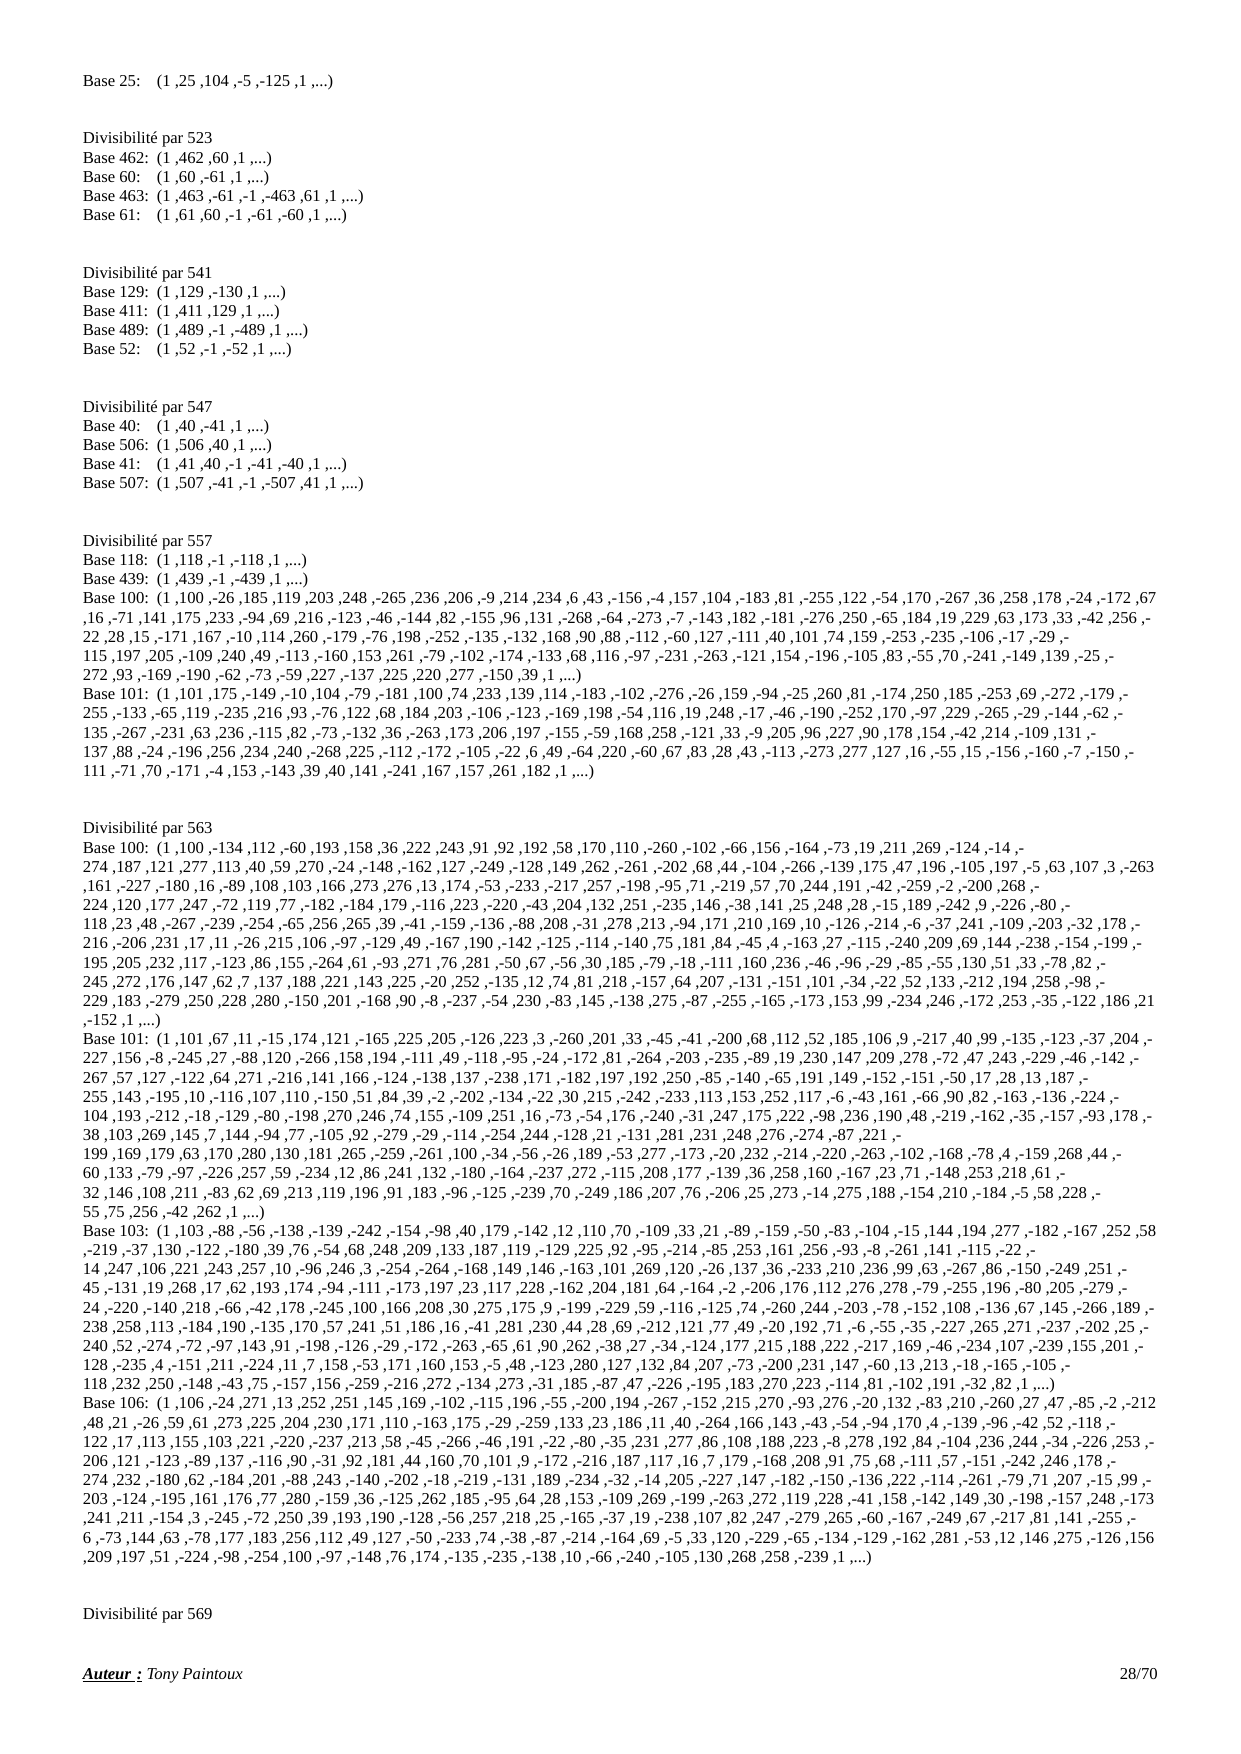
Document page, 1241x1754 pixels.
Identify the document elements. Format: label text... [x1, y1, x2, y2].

text Base 463: (1 ,463 ,-61 ,-1 ,-463 ,61 ,1 ,...) [83, 186, 1157, 205]
text Divisibilité par 541 [83, 262, 1157, 282]
text Base 52: (1 ,52 ,-1 ,-52 ,1 ,...) [83, 339, 1157, 358]
text Base 129: (1 ,129 ,-130 ,1 ,...) [83, 282, 1157, 301]
text Base 41: (1 ,41 ,40 ,-1 ,-41 ,-40 ,1 ,...) [83, 454, 1157, 473]
text Divisibilité par 523 [83, 128, 1157, 147]
text Base 100: (1 ,100 ,-26 ,185 ,119 ,203 ,248 ,-265 ,236 ,206 ,-9 ,214 ,234 ,6 ,43 ,-156 ,-4 ,157 ,104 ,-183 ,81 ,-255 ,122 ,-54 ,170 ,-267 ,36 ,258 ,178 ,-24 ,-172 ,67 ,16 ,-71 ,141 ,175 ,233 ,-94 ,69 ,216 ,-123 ,-46 ,-144 ,82 ,-155 ,96 ,131 ,-268 ,-64 ,-273 ,-7 ,-143 ,182 ,-181 ,-276 ,250 ,-65 ,184 ,19 ,229 ,63 ,173 ,33 ,-42 ,256 ,-22 ,28 ,15 ,-171 ,167 ,-10 ,114 ,260 ,-179 ,-76 ,198 ,-252 ,-135 ,-132 ,168 ,90 ,88 ,-112 ,-60 ,127 ,-111 ,40 ,101 ,74 ,159 ,-253 ,-235 ,-106 ,-17 ,-29 ,-115 ,197 ,205 ,-109 ,240 ,49 ,-113 ,-160 ,153 ,261 ,-79 ,-102 ,-174 ,-133 ,68 ,116 ,-97 ,-231 ,-263 ,-121 ,154 ,-196 ,-105 ,83 ,-55 ,70 ,-241 ,-149 ,139 ,-25 ,-272 ,93 ,-169 ,-190 ,-62 ,-73 ,-59 ,227 ,-137 ,225 ,220 ,277 ,-150 ,39 ,1 ,...) [83, 588, 1157, 684]
text Base 118: (1 ,118 ,-1 ,-118 ,1 ,...) [83, 550, 1157, 569]
text Base 25: (1 ,25 ,104 ,-5 ,-125 ,1 ,...) [83, 71, 1157, 90]
text Base 61: (1 ,61 ,60 ,-1 ,-61 ,-60 ,1 ,...) [83, 205, 1157, 224]
text Base 489: (1 ,489 ,-1 ,-489 ,1 ,...) [83, 320, 1157, 339]
text Base 101: (1 ,101 ,67 ,11 ,-15 ,174 ,121 ,-165 ,225 ,205 ,-126 ,223 ,3 ,-260 ,201 ,33 ,-45 ,-41 ,-200 ,68 ,112 ,52 ,185 ,106 ,9 ,-217 ,40 ,99 ,-135 ,-123 ,-37 ,204 ,-227 ,156 ,-8 ,-245 ,27 ,-88 ,120 ,-266 ,158 ,194 ,-111 ,49 ,-118 ,-95 ,-24 ,-172 ,81 ,-264 ,-203 ,-235 ,-89 ,19 ,230 ,147 ,209 ,278 ,-72 ,47 ,243 ,-229 ,-46 ,-142 ,-267 ,57 ,127 ,-122 ,64 ,271 ,-216 ,141 ,166 ,-124 ,-138 ,137 ,-238 ,171 ,-182 ,197 ,192 ,250 ,-85 ,-140 ,-65 ,191 ,149 ,-152 ,-151 ,-50 ,17 ,28 ,13 ,187 ,-255 ,143 ,-195 ,10 ,-116 ,107 ,110 ,-150 ,51 ,84 ,39 ,-2 ,-202 ,-134 ,-22 ,30 ,215 ,-242 ,-233 ,113 ,153 ,252 ,117 ,-6 ,-43 ,161 ,-66 ,90 ,82 ,-163 ,-136 ,-224 ,-104 ,193 ,-212 ,-18 ,-129 ,-80 ,-198 ,270 ,246 ,74 ,155 ,-109 ,251 ,16 ,-73 ,-54 ,176 ,-240 ,-31 ,247 ,175 ,222 ,-98 ,236 ,190 ,48 ,-219 ,-162 ,-35 ,-157 ,-93 ,178 ,-38 ,103 ,269 ,145 ,7 ,144 ,-94 ,77 ,-105 ,92 ,-279 ,-29 ,-114 ,-254 ,244 ,-128 ,21 ,-131 ,281 ,231 ,248 ,276 ,-274 ,-87 ,221 ,-199 ,169 ,179 ,63 ,170 ,280 ,130 ,181 ,265 ,-259 ,-261 ,100 ,-34 ,-56 ,-26 ,189 ,-53 ,277 ,-173 ,-20 ,232 ,-214 ,-220 ,-263 ,-102 ,-168 ,-78 ,4 ,-159 ,268 ,44 ,-60 ,133 ,-79 ,-97 ,-226 ,257 ,59 ,-234 ,12 ,86 ,241 ,132 ,-180 ,-164 ,-237 ,272 ,-115 ,208 ,177 ,-139 ,36 ,258 ,160 ,-167 ,23 ,71 ,-148 ,253 ,218 ,61 ,-32 ,146 ,108 ,211 ,-83 ,62 ,69 ,213 ,119 ,196 ,91 ,183 ,-96 ,-125 ,-239 ,70 ,-249 ,186 ,207 ,76 ,-206 ,25 ,273 ,-14 ,275 ,188 ,-154 ,210 ,-184 ,-5 ,58 ,228 ,-55 ,75 ,256 ,-42 ,262 ,1 ,...) [83, 1029, 1157, 1221]
text Divisibilité par 557 [83, 531, 1157, 550]
text Base 106: (1 ,106 ,-24 ,271 ,13 ,252 ,251 ,145 ,169 ,-102 ,-115 ,196 ,-55 ,-200 ,194 ,-267 ,-152 ,215 ,270 ,-93 ,276 ,-20 ,132 ,-83 ,210 ,-260 ,27 ,47 ,-85 ,-2 ,-212 ,48 ,21 ,-26 ,59 ,61 ,273 ,225 ,204 ,230 ,171 ,110 ,-163 ,175 ,-29 ,-259 ,133 ,23 ,186 ,11 ,40 ,-264 ,166 ,143 ,-43 ,-54 ,-94 ,170 ,4 ,-139 ,-96 ,-42 ,52 ,-118 ,-122 ,17 ,113 ,155 ,103 ,221 ,-220 ,-237 ,213 ,58 ,-45 ,-266 ,-46 ,191 ,-22 ,-80 ,-35 ,231 ,277 ,86 ,108 ,188 ,223 ,-8 ,278 ,192 ,84 ,-104 ,236 ,244 ,-34 ,-226 ,253 ,-206 ,121 ,-123 ,-89 ,137 ,-116 ,90 ,-31 ,92 ,181 ,44 ,160 ,70 ,101 ,9 ,-172 ,-216 ,187 ,117 ,16 ,7 ,179 ,-168 ,208 ,91 ,75 ,68 ,-111 ,57 ,-151 ,-242 ,246 ,178 ,-274 ,232 ,-180 ,62 ,-184 ,201 ,-88 ,243 ,-140 ,-202 ,-18 ,-219 ,-131 ,189 ,-234 ,-32 ,-14 ,205 ,-227 ,147 ,-182 ,-150 ,-136 ,222 ,-114 ,-261 ,-79 ,71 ,207 ,-15 ,99 ,-203 ,-124 ,-195 ,161 ,176 ,77 ,280 ,-159 ,36 ,-125 ,262 ,185 ,-95 ,64 ,28 ,153 ,-109 ,269 ,-199 ,-263 ,272 ,119 ,228 ,-41 ,158 ,-142 ,149 ,30 ,-198 ,-157 ,248 ,-173 ,241 ,211 ,-154 ,3 ,-245 ,-72 ,250 ,39 ,193 ,190 ,-128 ,-56 ,257 ,218 ,25 ,-165 ,-37 ,19 ,-238 ,107 ,82 ,247 ,-279 ,265 ,-60 ,-167 ,-249 ,67 ,-217 ,81 ,141 ,-255 ,-6 ,-73 ,144 ,63 ,-78 ,177 ,183 ,256 ,112 ,49 ,127 ,-50 ,-233 ,74 ,-38 ,-87 ,-214 ,-164 ,69 ,-5 ,33 ,120 ,-229 ,-65 ,-134 ,-129 ,-162 ,281 ,-53 ,12 ,146 ,275 ,-126 ,156 ,209 ,197 ,51 ,-224 ,-98 ,-254 ,100 ,-97 ,-148 ,76 ,174 ,-135 ,-235 ,-138 ,10 ,-66 ,-240 ,-105 ,130 ,268 ,258 ,-239 ,1 ,...) [83, 1393, 1157, 1566]
text Base 40: (1 ,40 ,-41 ,1 ,...) [83, 416, 1157, 435]
text Base 462: (1 ,462 ,60 ,1 ,...) [83, 147, 1157, 167]
text Divisibilité par 569 [83, 1604, 1157, 1623]
text Base 507: (1 ,507 ,-41 ,-1 ,-507 ,41 ,1 ,...) [83, 473, 1157, 492]
text Divisibilité par 563 [83, 818, 1157, 837]
text Base 439: (1 ,439 ,-1 ,-439 ,1 ,...) [83, 569, 1157, 588]
text Base 103: (1 ,103 ,-88 ,-56 ,-138 ,-139 ,-242 ,-154 ,-98 ,40 ,179 ,-142 ,12 ,110 ,70 ,-109 ,33 ,21 ,-89 ,-159 ,-50 ,-83 ,-104 ,-15 ,144 ,194 ,277 ,-182 ,-167 ,252 ,58 ,-219 ,-37 ,130 ,-122 ,-180 ,39 ,76 ,-54 ,68 ,248 ,209 ,133 ,187 ,119 ,-129 ,225 ,92 ,-95 ,-214 ,-85 ,253 ,161 ,256 ,-93 ,-8 ,-261 ,141 ,-115 ,-22 ,-14 ,247 ,106 ,221 ,243 ,257 ,10 ,-96 ,246 ,3 ,-254 ,-264 ,-168 ,149 ,146 ,-163 ,101 ,269 ,120 ,-26 ,137 ,36 ,-233 ,210 ,236 ,99 ,63 ,-267 ,86 ,-150 ,-249 ,251 ,-45 ,-131 ,19 ,268 ,17 ,62 ,193 ,174 ,-94 ,-111 ,-173 ,197 ,23 ,117 ,228 ,-162 ,204 ,181 ,64 ,-164 ,-2 ,-206 ,176 ,112 ,276 ,278 ,-79 ,-255 ,196 ,-80 ,205 ,-279 ,-24 ,-220 ,-140 ,218 ,-66 ,-42 ,178 ,-245 ,100 ,166 ,208 ,30 ,275 ,175 ,9 ,-199 ,-229 ,59 ,-116 ,-125 ,74 ,-260 ,244 ,-203 ,-78 ,-152 ,108 ,-136 ,67 ,145 ,-266 ,189 ,-238 ,258 ,113 ,-184 ,190 ,-135 ,170 ,57 ,241 ,51 ,186 ,16 ,-41 ,281 ,230 ,44 ,28 ,69 ,-212 ,121 ,77 ,49 ,-20 ,192 ,71 ,-6 ,-55 ,-35 ,-227 ,265 ,271 ,-237 ,-202 ,25 ,-240 ,52 ,-274 ,-72 ,-97 ,143 ,91 ,-198 ,-126 ,-29 ,-172 ,-263 ,-65 ,61 ,90 ,262 ,-38 ,27 ,-34 ,-124 ,177 ,215 ,188 ,222 ,-217 ,169 ,-46 ,-234 ,107 ,-239 ,155 ,201 ,-128 ,-235 ,4 ,-151 ,211 ,-224 ,11 ,7 ,158 ,-53 ,171 ,160 ,153 ,-5 ,48 ,-123 ,280 ,127 ,132 ,84 ,207 ,-73 ,-200 ,231 ,147 ,-60 ,13 ,213 ,-18 ,-165 ,-105 ,-118 ,232 ,250 ,-148 ,-43 ,75 ,-157 ,156 ,-259 ,-216 ,272 ,-134 ,273 ,-31 ,185 ,-87 ,47 ,-226 ,-195 ,183 ,270 ,223 ,-114 ,81 ,-102 ,191 ,-32 ,82 ,1 ,...) [83, 1221, 1157, 1393]
text Base 411: (1 ,411 ,129 ,1 ,...) [83, 301, 1157, 320]
text Base 101: (1 ,101 ,175 ,-149 ,-10 ,104 ,-79 ,-181 ,100 ,74 ,233 ,139 ,114 ,-183 ,-102 ,-276 ,-26 ,159 ,-94 ,-25 ,260 ,81 ,-174 ,250 ,185 ,-253 ,69 ,-272 ,-179 ,-255 ,-133 ,-65 ,119 ,-235 ,216 ,93 ,-76 ,122 ,68 ,184 ,203 ,-106 ,-123 ,-169 ,198 ,-54 ,116 ,19 ,248 ,-17 ,-46 ,-190 ,-252 ,170 ,-97 ,229 ,-265 ,-29 ,-144 ,-62 ,-135 ,-267 ,-231 ,63 ,236 ,-115 ,82 ,-73 ,-132 ,36 ,-263 ,173 ,206 ,197 ,-155 ,-59 ,168 ,258 ,-121 ,33 ,-9 ,205 ,96 ,227 ,90 ,178 ,154 ,-42 ,214 ,-109 ,131 ,-137 ,88 ,-24 ,-196 ,256 ,234 ,240 ,-268 ,225 ,-112 ,-172 ,-105 ,-22 ,6 ,49 ,-64 ,220 ,-60 ,67 ,83 ,28 ,43 ,-113 ,-273 ,277 ,127 ,16 ,-55 ,15 ,-156 ,-160 ,-7 ,-150 ,-111 ,-71 ,70 ,-171 ,-4 ,153 ,-143 ,39 ,40 ,141 ,-241 ,167 ,157 ,261 ,182 ,1 ,...) [83, 684, 1157, 780]
text Divisibilité par 547 [83, 397, 1157, 416]
text Base 506: (1 ,506 ,40 ,1 ,...) [83, 435, 1157, 454]
text Base 60: (1 ,60 ,-61 ,1 ,...) [83, 167, 1157, 186]
text Base 100: (1 ,100 ,-134 ,112 ,-60 ,193 ,158 ,36 ,222 ,243 ,91 ,92 ,192 ,58 ,170 ,110 ,-260 ,-102 ,-66 ,156 ,-164 ,-73 ,19 ,211 ,269 ,-124 ,-14 ,-274 ,187 ,121 ,277 ,113 ,40 ,59 ,270 ,-24 ,-148 ,-162 ,127 ,-249 ,-128 ,149 ,262 ,-261 ,-202 ,68 ,44 ,-104 ,-266 ,-139 ,175 ,47 ,196 ,-105 ,197 ,-5 ,63 ,107 ,3 ,-263 ,161 ,-227 ,-180 ,16 ,-89 ,108 ,103 ,166 ,273 ,276 ,13 ,174 ,-53 ,-233 ,-217 ,257 ,-198 ,-95 ,71 ,-219 ,57 ,70 ,244 ,191 ,-42 ,-259 ,-2 ,-200 ,268 ,-224 ,120 ,177 ,247 ,-72 ,119 ,77 ,-182 ,-184 ,179 ,-116 ,223 ,-220 ,-43 ,204 ,132 ,251 ,-235 ,146 ,-38 ,141 ,25 ,248 ,28 ,-15 ,189 ,-242 ,9 ,-226 ,-80 ,-118 ,23 ,48 ,-267 ,-239 ,-254 ,-65 ,256 ,265 ,39 ,-41 ,-159 ,-136 ,-88 ,208 ,-31 ,278 ,213 ,-94 ,171 ,210 ,169 ,10 ,-126 ,-214 ,-6 ,-37 ,241 ,-109 ,-203 ,-32 ,178 ,-216 ,-206 ,231 ,17 ,11 ,-26 ,215 ,106 ,-97 ,-129 ,49 ,-167 ,190 ,-142 ,-125 ,-114 ,-140 ,75 ,181 ,84 ,-45 ,4 ,-163 ,27 ,-115 ,-240 ,209 ,69 ,144 ,-238 ,-154 ,-199 ,-195 ,205 ,232 ,117 ,-123 ,86 ,155 ,-264 ,61 ,-93 ,271 ,76 ,281 ,-50 ,67 ,-56 ,30 ,185 ,-79 ,-18 ,-111 ,160 ,236 ,-46 ,-96 ,-29 ,-85 ,-55 ,130 ,51 ,33 ,-78 ,82 ,-245 ,272 ,176 ,147 ,62 ,7 ,137 ,188 ,221 ,143 ,225 ,-20 ,252 ,-135 ,12 ,74 ,81 ,218 ,-157 ,64 ,207 ,-131 ,-151 ,101 ,-34 ,-22 ,52 ,133 ,-212 ,194 ,258 ,-98 ,-229 ,183 ,-279 ,250 ,228 ,280 ,-150 ,201 ,-168 ,90 ,-8 ,-237 ,-54 ,230 ,-83 ,145 ,-138 ,275 ,-87 ,-255 ,-165 ,-173 ,153 ,99 ,-234 ,246 ,-172 ,253 ,-35 ,-122 ,186 ,21 ,-152 ,1 ,...) [83, 837, 1157, 1029]
